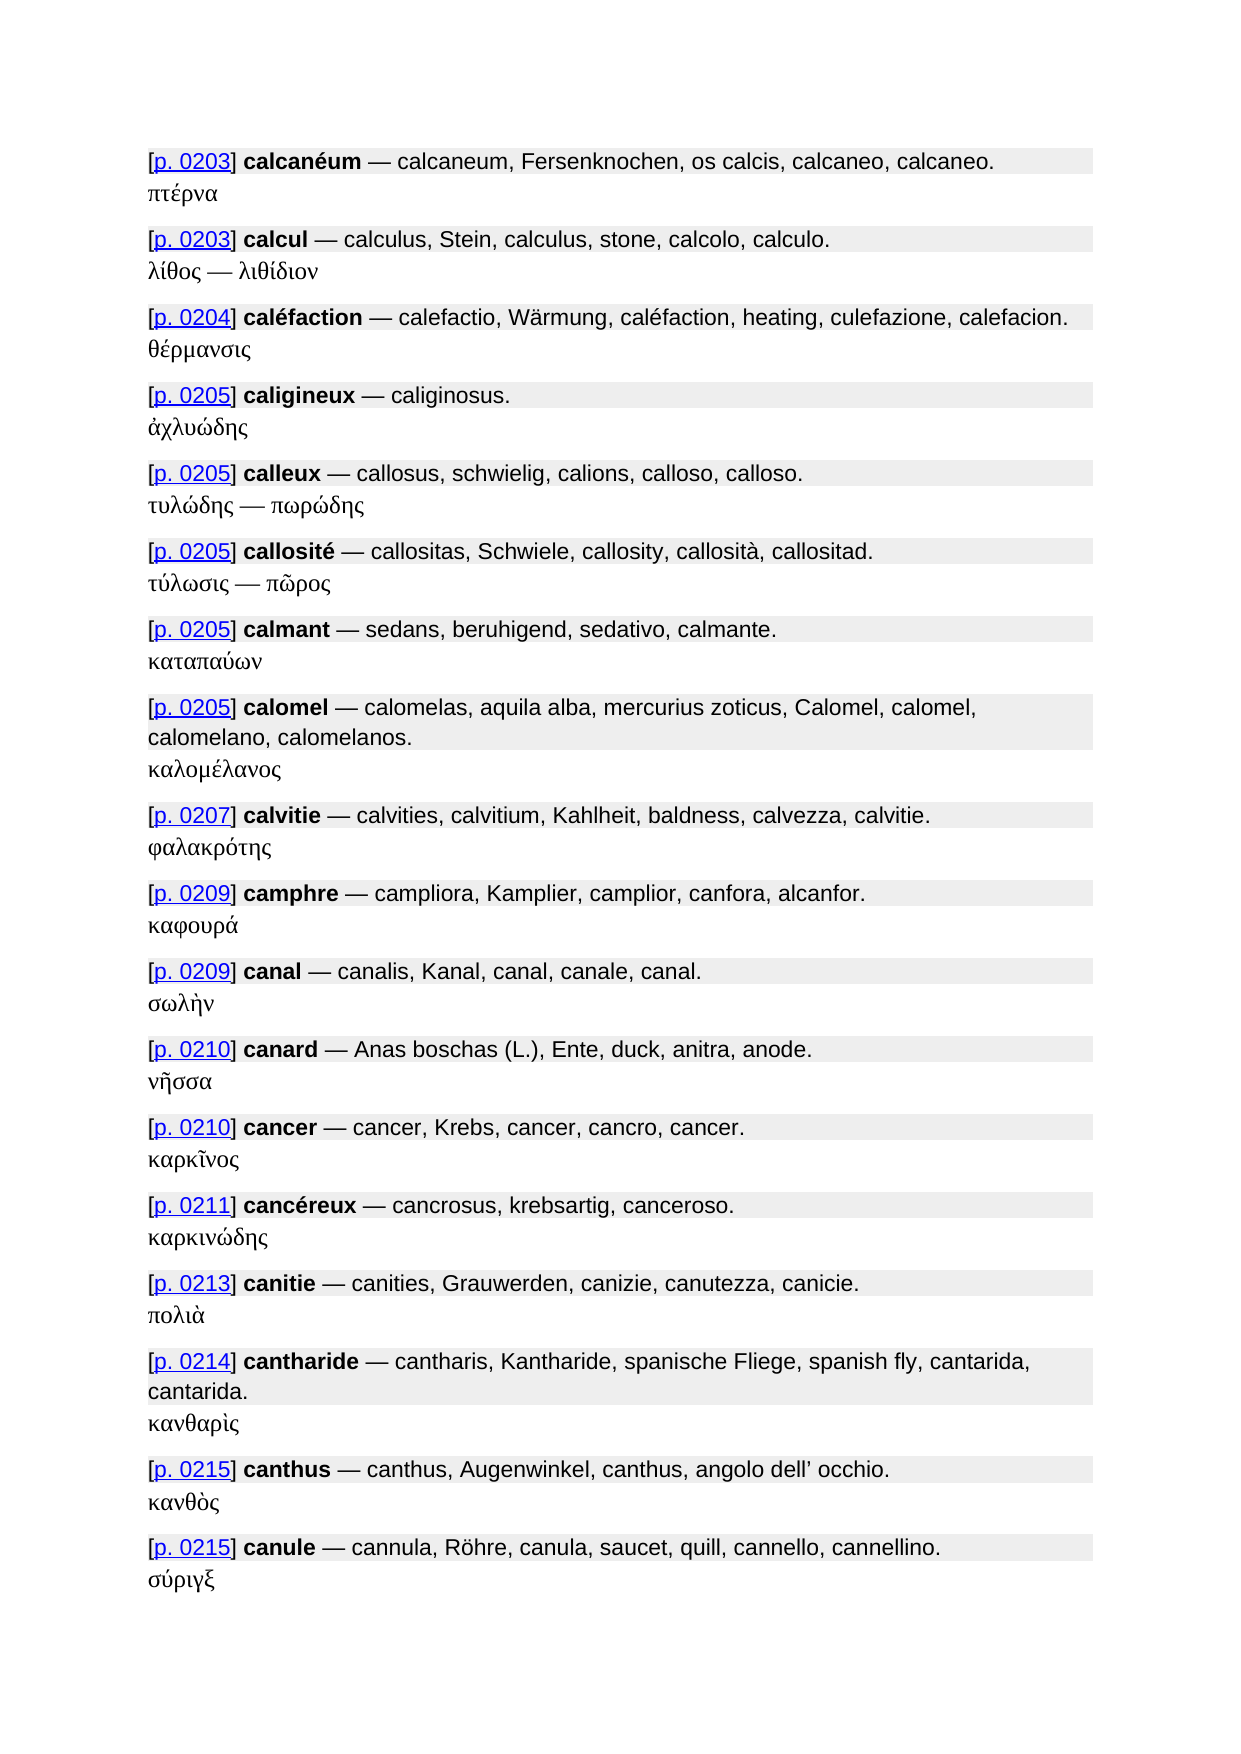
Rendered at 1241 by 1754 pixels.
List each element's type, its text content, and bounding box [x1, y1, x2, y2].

text καλομέλανος [148, 754, 1093, 783]
text κανθαρὶς [148, 1408, 1093, 1437]
text [p. 0215] canule — cannula, Röhre, canula, saucet, quill, cannello, cannellino. [148, 1534, 1093, 1561]
text καταπαύων [148, 646, 1093, 675]
text [p. 0207] calvitie — calvities, calvitium, Kahlheit, baldness, calvezza, calvitie. [148, 802, 1093, 828]
text [p. 0205] calomel — calomelas, aquila alba, mercurius zoticus, Calomel, calomel, calomelano, calomelanos. [148, 694, 1093, 750]
text ἀχλυώδης [148, 412, 1093, 441]
text τύλωσις — πῶρος [148, 568, 1093, 597]
text νῆσσα [148, 1066, 1093, 1095]
text [p. 0204] caléfaction — calefactio, Wärmung, caléfaction, heating, culefazione, calefacion. [148, 304, 1093, 330]
text [p. 0214] cantharide — cantharis, Kantharide, spanische Fliege, spanish fly, cantarida, cantarida. [148, 1348, 1093, 1405]
text [p. 0215] canthus — canthus, Augenwinkel, canthus, angolo dell’ occhio. [148, 1456, 1093, 1483]
text [p. 0210] cancer — cancer, Krebs, cancer, cancro, cancer. [148, 1114, 1093, 1140]
text [p. 0209] canal — canalis, Kanal, canal, canale, canal. [148, 958, 1093, 984]
text [p. 0205] callosité — callositas, Schwiele, callosity, callosità, callositad. [148, 538, 1093, 564]
text θέρμανσις [148, 334, 1093, 363]
text καρκινώδης [148, 1222, 1093, 1251]
text [p. 0205] caligineux — caliginosus. [148, 382, 1093, 408]
text κανθὸς [148, 1487, 1093, 1515]
text [p. 0205] calmant — sedans, beruhigend, sedativo, calmante. [148, 616, 1093, 642]
text [p. 0203] calcul — calculus, Stein, calculus, stone, calcolo, calculo. [148, 226, 1093, 252]
text πτέρνα [148, 178, 1093, 207]
text [p. 0203] calcanéum — calcaneum, Fersenknochen, os calcis, calcaneo, calcaneo. [148, 148, 1093, 174]
text [p. 0213] canitie — canities, Grauwerden, canizie, canutezza, canicie. [148, 1270, 1093, 1296]
text [p. 0205] calleux — callosus, schwielig, calions, calloso, calloso. [148, 460, 1093, 486]
text [p. 0209] camphre — campliora, Kamplier, camplior, canfora, alcanfor. [148, 880, 1093, 906]
text φαλακρότης [148, 832, 1093, 861]
text [p. 0211] cancéreux — cancrosus, krebsartig, canceroso. [148, 1192, 1093, 1218]
text σωλὴν [148, 988, 1093, 1017]
text τυλώδης — πωρώδης [148, 490, 1093, 519]
text λίθος — λιθίδιον [148, 256, 1093, 284]
text πολιὰ [148, 1300, 1093, 1329]
text καρκῖνος [148, 1144, 1093, 1173]
text καφουρά [148, 910, 1093, 939]
text [p. 0210] canard — Anas boschas (L.), Ente, duck, anitra, anode. [148, 1036, 1093, 1062]
text σύριγξ [148, 1564, 1093, 1593]
